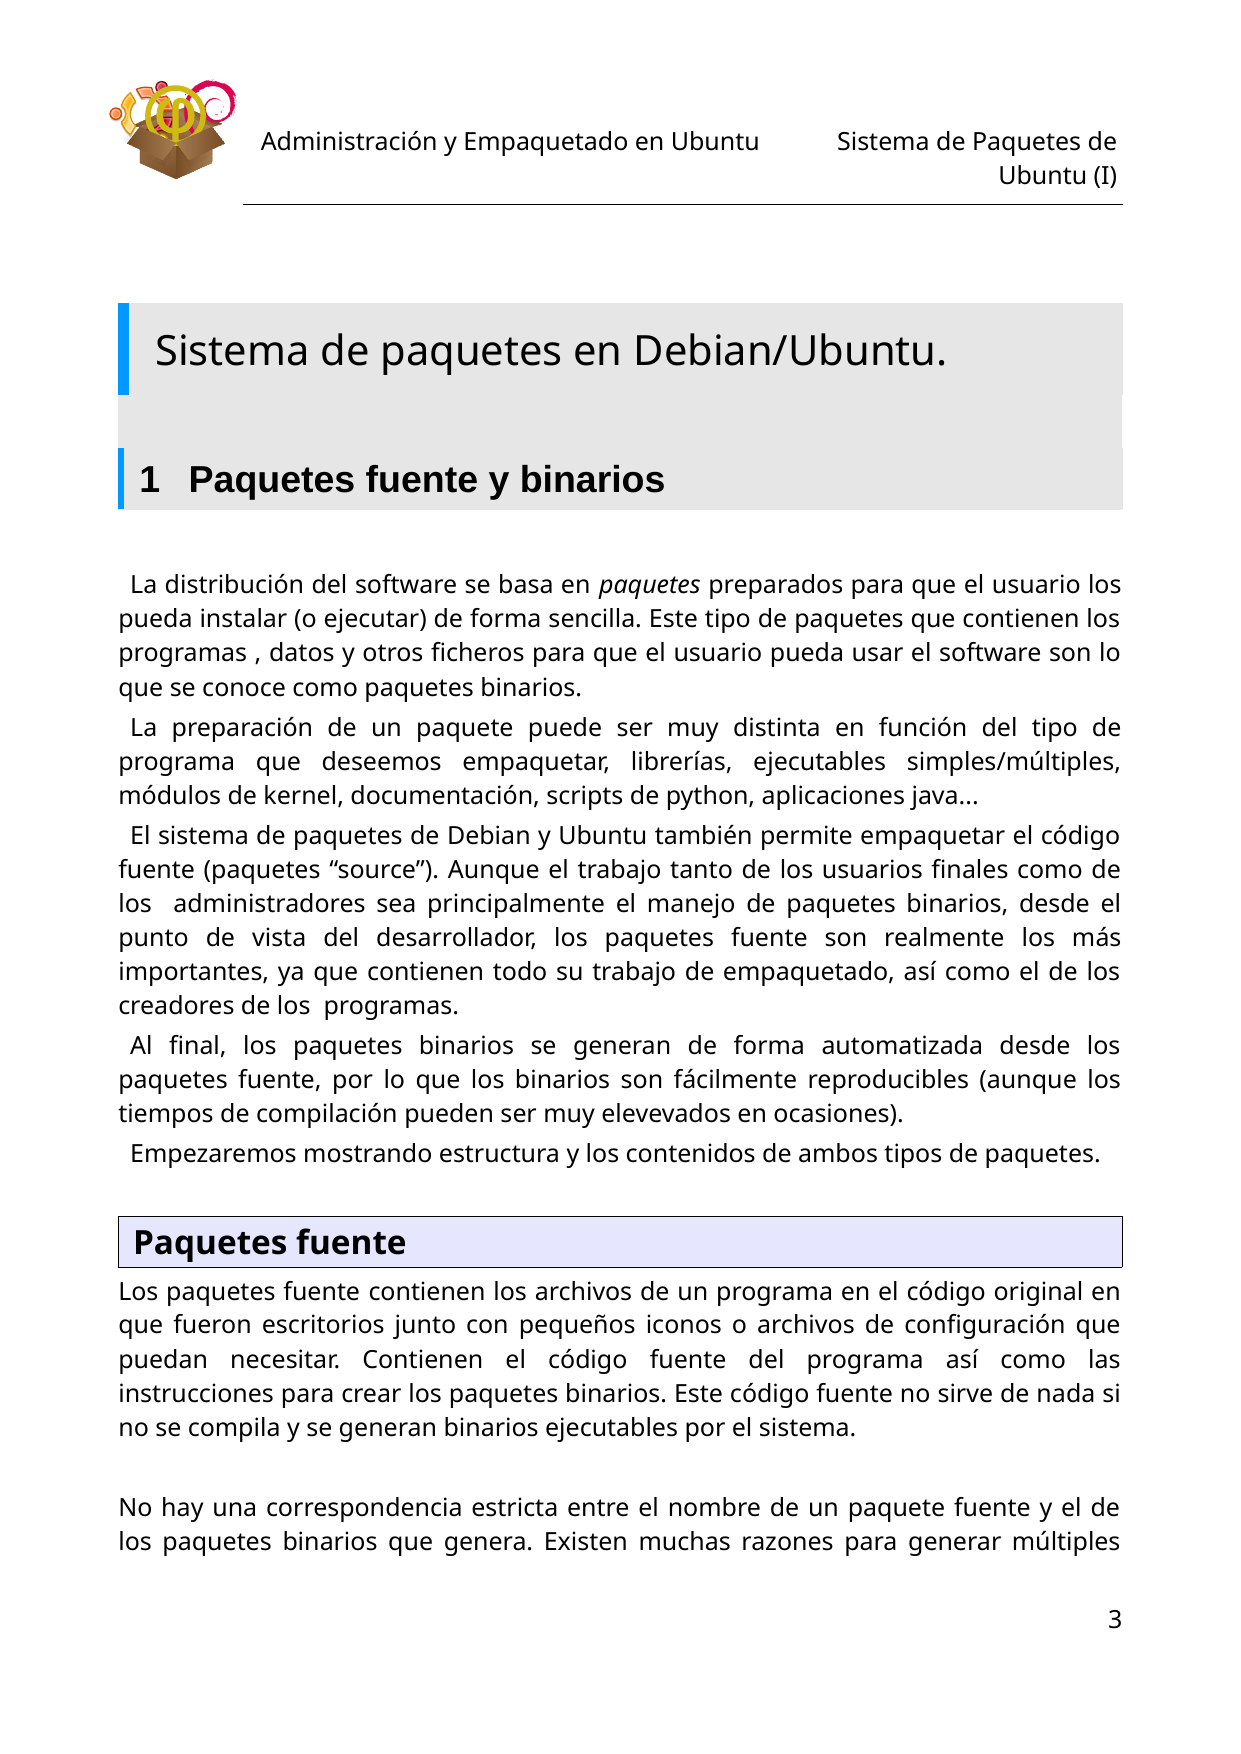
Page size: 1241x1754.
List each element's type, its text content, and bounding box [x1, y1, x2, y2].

text La preparación de un paquete puede ser muy distinta en función del tipo de programa que deseemos empaquetar, librerías, ejecutables simples/múltiples, módulos de kernel, documentación, scripts de python, aplicaciones java... [118, 709, 1122, 811]
text Empezaremos mostrando estructura y los contenidos de ambos tipos de paquetes. [118, 1136, 1122, 1170]
text El sistema de paquetes de Debian y Ubuntu también permite empaquetar el código fuente (paquetes “source”). Aunque el trabajo tanto de los usuarios finales como de los administradores sea principalmente el manejo de paquetes binarios, desde el punto de vista del desarrollador, los paquetes fuente son realmente los más importantes, ya que contienen todo su trabajo de empaquetado, así como el de los creadores de los programas. [118, 817, 1122, 1022]
text Paquetes fuente [119, 1217, 1122, 1267]
subtitle Paquetes fuente y binarios [124, 449, 1122, 509]
text La distribución del software se basa en paquetes preparados para que el usuario los pueda instalar (o ejecutar) de forma sencilla. Este tipo de paquetes que contienen los programas , datos y otros ficheros para que el usuario pueda usar el software son lo que se conoce como paquetes binarios. [118, 567, 1122, 703]
text Al final, los paquetes binarios se generan de forma automatizada desde los paquetes fuente, por lo que los binarios son fácilmente reproducibles (aunque los tiempos de compilación pueden ser muy elevevados en ocasiones). [118, 1028, 1122, 1130]
text No hay una correspondencia estricta entre el nombre de un paquete fuente y el de los paquetes binarios que genera. Existen muchas razones para generar múltiples [118, 1489, 1122, 1557]
subtitle Sistema de paquetes en Debian/Ubuntu. [129, 304, 1122, 395]
text Los paquetes fuente contienen los archivos de un programa en el código original en que fueron escritorios junto con pequeños iconos o archivos de configuración que puedan necesitar. Contienen el código fuente del programa así como las instrucciones para crear los paquetes binarios. Este código fuente no sirve de nada si no se compila y se generan binarios ejecutables por el sistema. [118, 1273, 1122, 1443]
